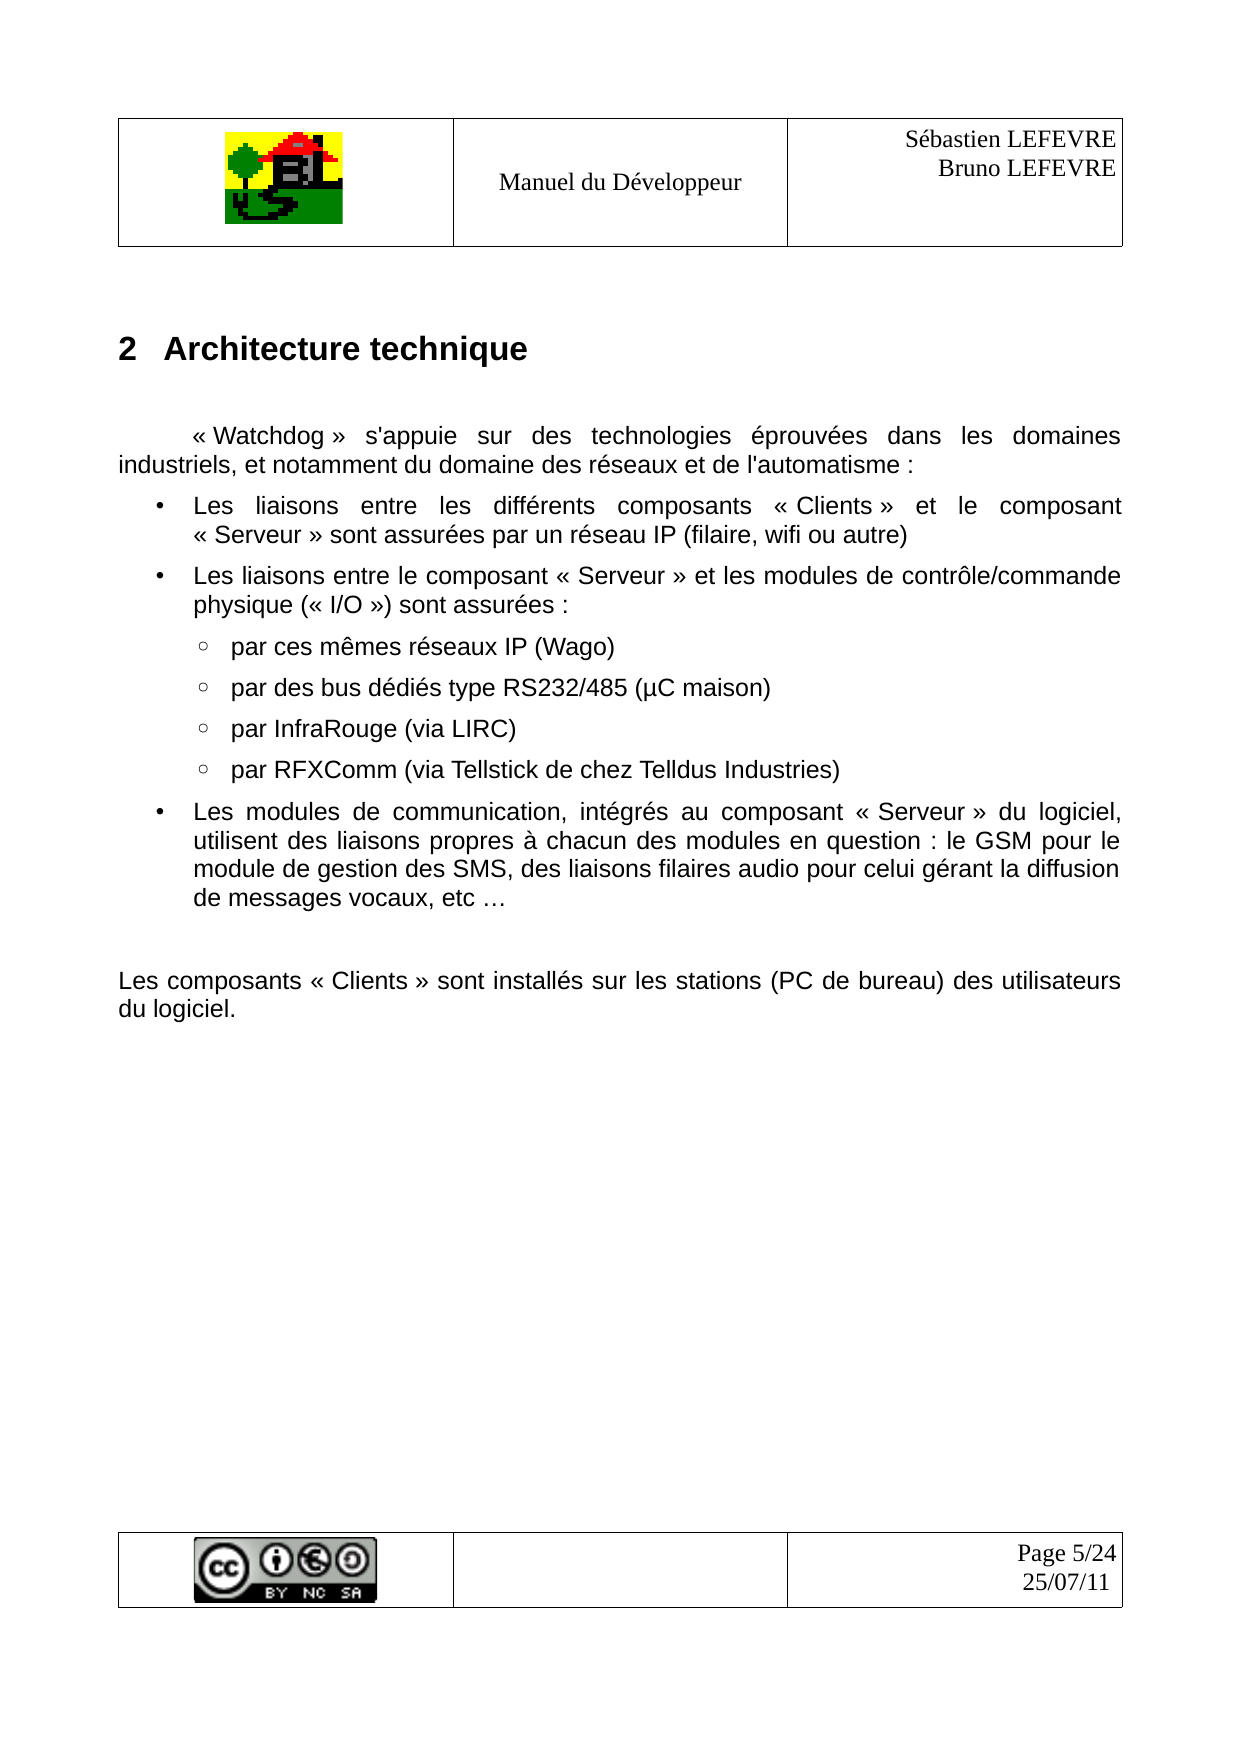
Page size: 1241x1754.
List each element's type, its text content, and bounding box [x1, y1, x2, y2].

list Les modules de communication, intégrés au composant « Serveur » du logiciel, utilisent des liaisons propres à chacun des modules en question : le GSM pour le module de gestion des SMS, des liaisons filaires audio pour celui gérant la diffusion de messages vocaux, etc … [156, 797, 1122, 912]
list par ces mêmes réseaux IP (Wago) [193, 631, 1122, 660]
picture [193, 1537, 378, 1603]
subtitle Architecture technique [118, 329, 1122, 367]
text Les composants « Clients » sont installés sur les stations (PC de bureau) des utilisateurs du logiciel. [118, 966, 1122, 1023]
list Les liaisons entre les différents composants « Clients » et le composant « Serveur » sont assurées par un réseau IP (filaire, wifi ou autre) [156, 491, 1122, 549]
list par InfraRouge (via LIRC) [193, 714, 1122, 743]
picture [225, 132, 343, 224]
list par RFXComm (via Tellstick de chez Telldus Industries) [193, 756, 1122, 784]
list par des bus dédiés type RS232/485 (µC maison) [193, 673, 1122, 702]
text « Watchdog » s'appuie sur des technologies éprouvées dans les domaines industriels, et notamment du domaine des réseaux et de l'automatisme : [118, 421, 1122, 479]
list Les liaisons entre le composant « Serveur » et les modules de contrôle/commande physique (« I/O ») sont assurées : [156, 561, 1122, 619]
